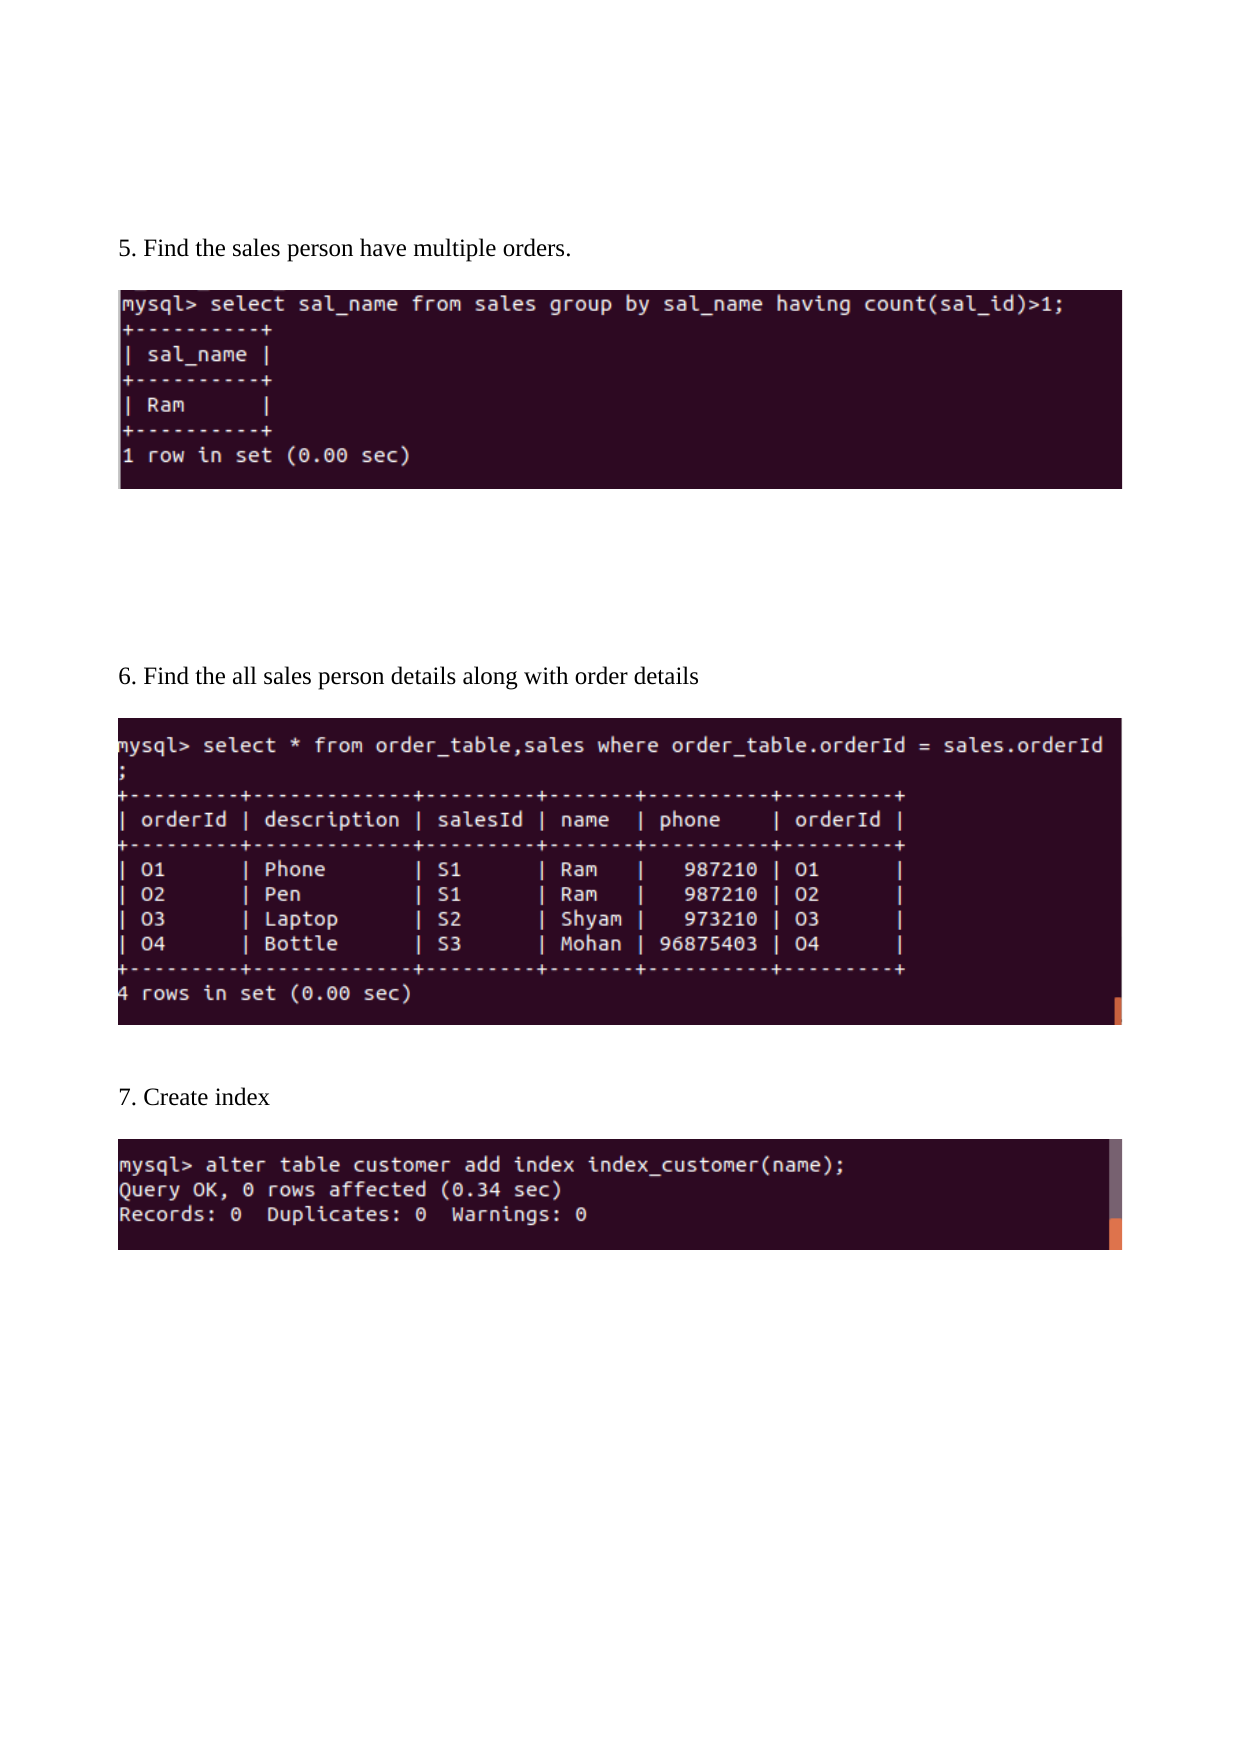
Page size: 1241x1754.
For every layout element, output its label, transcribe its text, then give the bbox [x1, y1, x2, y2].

text 7. Create index [118, 1082, 1122, 1111]
text 6. Find the all sales person details along with order details [118, 661, 1122, 690]
text 5. Find the sales person have multiple orders. [118, 233, 1122, 262]
picture [118, 1139, 1123, 1250]
picture [118, 718, 1123, 1025]
picture [118, 290, 1123, 489]
